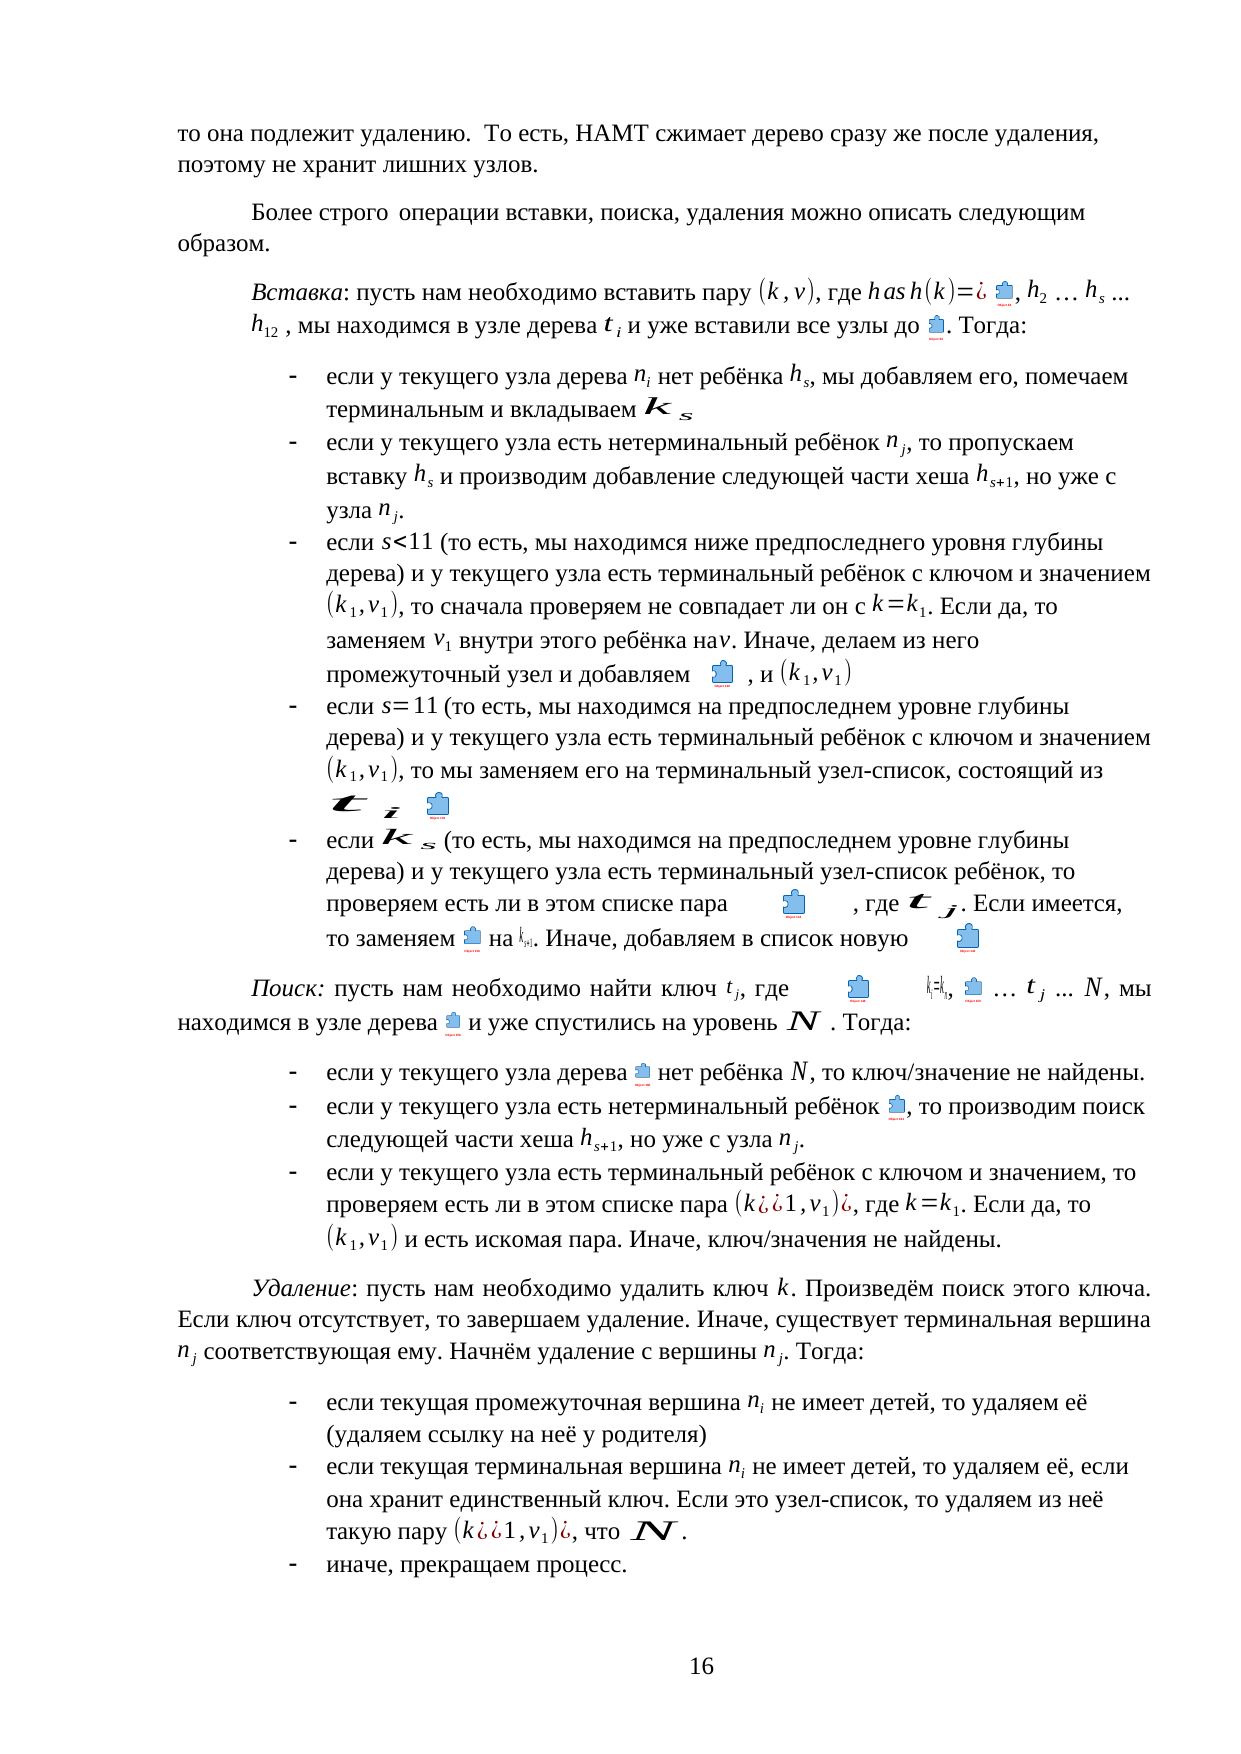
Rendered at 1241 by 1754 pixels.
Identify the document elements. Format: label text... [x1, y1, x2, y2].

list если текущая терминальная вершина не имеет детей, то удаляем её, если она хранит единственный ключ. Если это узел-список, то удаляем из неё такую пару , что . [288, 1450, 1152, 1547]
list если у текущего узла дерева нет ребёнка , мы добавляем его, помечаем терминальным и вкладываем [288, 359, 1152, 424]
text Поиск: пусть нам необходимо найти ключ , где , … ... , мы находимся в узле дерева и уже спустились на уровень . Тогда: [177, 972, 1152, 1037]
text Удаление: пусть нам необходимо удалить ключ . Произведём поиск этого ключа. Если ключ отсутствует, то завершаем удаление. Иначе, существует терминальная вершина соответствующая ему. Начнём удаление с вершины . Тогда: [177, 1273, 1152, 1367]
list если (то есть, мы находимся на предпоследнем уровне глубины дерева) и у текущего узла есть терминальный узел-список ребёнок, то проверяем есть ли в этом списке пара , где . Если имеется, то заменяем на . Иначе, добавляем в список новую [288, 825, 1152, 953]
list если текущая промежуточная вершина не имеет детей, то удаляем её (удаляем ссылку на неё у родителя) [288, 1386, 1152, 1448]
list если у текущего узла есть нетерминальный ребёнок , то пропускаем вставку и производим добавление следующей части хеша , но уже c узла . [288, 426, 1152, 525]
list если у текущего узла дерева нет ребёнка , то ключ/значение не найдены. [288, 1056, 1152, 1087]
text Более строго операции вставки, поиска, удаления можно описать следующим образом. [177, 197, 1152, 257]
list иначе, прекращаем процесс. [288, 1549, 1152, 1578]
list если у текущего узла есть терминальный ребёнок с ключом и значением, то проверяем есть ли в этом списке пара , где . Если да, то и есть искомая пара. Иначе, ключ/значения не найдены. [288, 1157, 1152, 1254]
list если (то есть, мы находимся ниже предпоследнего уровня глубины дерева) и у текущего узла есть терминальный ребёнок с ключом и значением , то сначала проверяем не совпадает ли он с . Если да, то заменяем внутри этого ребёнка на. Иначе, делаем из него промежуточный узел и добавляем , и [288, 527, 1152, 689]
text Вставка: пусть нам необходимо вставить пару , где , … ... , мы находимся в узле дерева и уже вставили все узлы до . Тогда: [251, 276, 1152, 341]
text то она подлежит удалению. То есть, HAMT сжимает дерево сразу же после удаления, поэтому не хранит лишних узлов. [177, 118, 1152, 178]
list если (то есть, мы находимся на предпоследнем уровне глубины дерева) и у текущего узла есть терминальный ребёнок с ключом и значением , то мы заменяем его на терминальный узел-список, состоящий из [288, 691, 1152, 822]
list если у текущего узла есть нетерминальный ребёнок , то производим поиск следующей части хеша , но уже с узла . [288, 1089, 1152, 1154]
